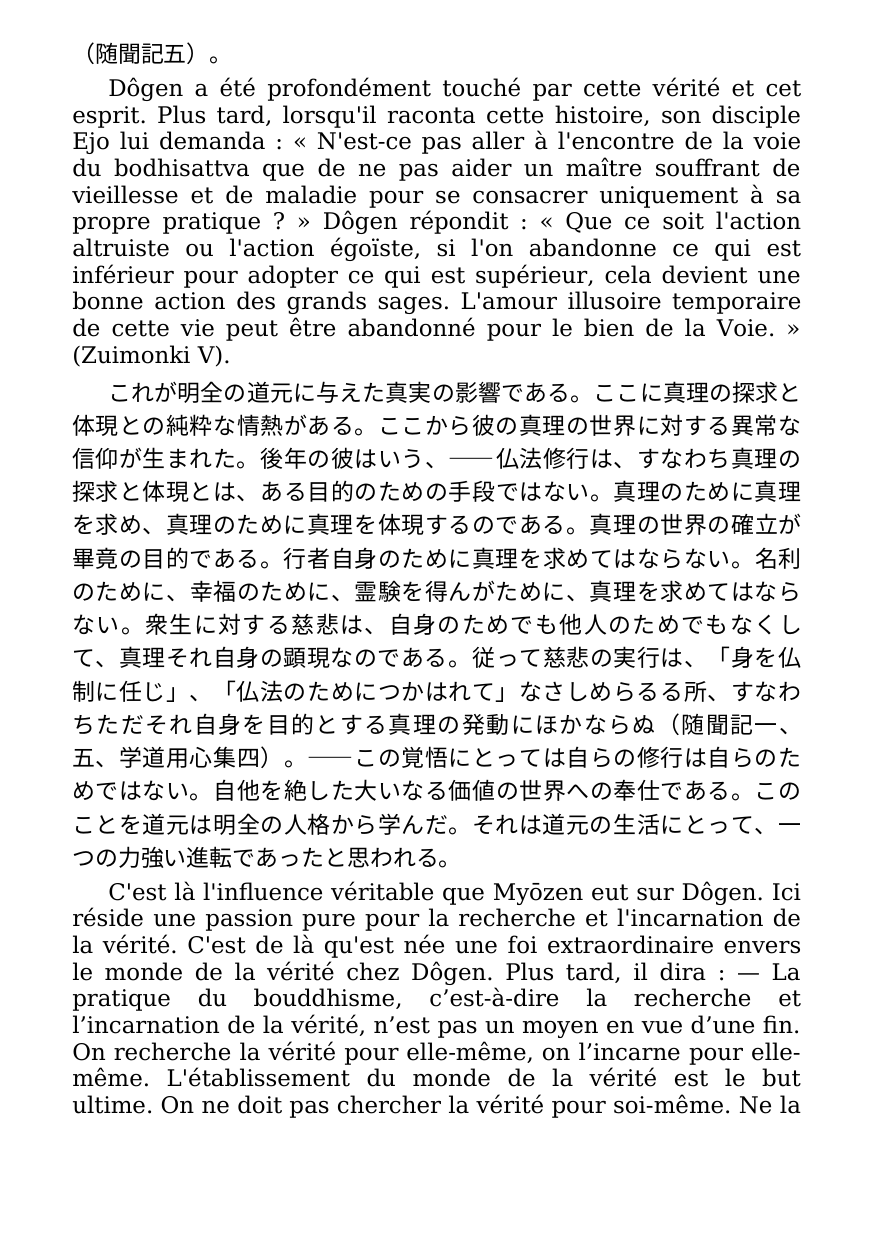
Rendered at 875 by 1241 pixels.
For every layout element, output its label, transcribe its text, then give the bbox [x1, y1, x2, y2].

text C'est là l'influence véritable que Myōzen eut sur Dôgen. Ici réside une passion pure pour la recherche et l'incarnation de la vérité. C'est de là qu'est née une foi extraordinaire envers le monde de la vérité chez Dôgen. Plus tard, il dira : — La pratique du bouddhisme, c’est-à-dire la recherche et l’incarnation de la vérité, n’est pas un moyen en vue d’une fin. On recherche la vérité pour elle-même, on l’incarne pour elle-même. L'établissement du monde de la vérité est le but ultime. On ne doit pas chercher la vérité pour soi-même. Ne la [72, 879, 802, 1119]
text Dôgen a été profondément touché par cette vérité et cet esprit. Plus tard, lorsqu'il raconta cette histoire, son disciple Ejo lui demanda : « N'est-ce pas aller à l'encontre de la voie du bodhisattva que de ne pas aider un maître souffrant de vieillesse et de maladie pour se consacrer uniquement à sa propre pratique ? » Dôgen répondit : « Que ce soit l'action altruiste ou l'action égoïste, si l'on abandonne ce qui est inférieur pour adopter ce qui est supérieur, cela devient une bonne action des grands sages. L'amour illusoire temporaire de cette vie peut être abandonné pour le bien de la Voie. » (Zuimonki V). [72, 75, 802, 368]
text （随聞記五）。 [72, 36, 802, 69]
text これが明全の道元に与えた真実の影響である。ここに真理の探求と体現との純粋な情熱がある。ここから彼の真理の世界に対する異常な信仰が生まれた。後年の彼はいう、――仏法修行は、すなわち真理の探求と体現とは、ある目的のための手段ではない。真理のために真理を求め、真理のために真理を体現するのである。真理の世界の確立が畢竟の目的である。行者自身のために真理を求めてはならない。名利のために、幸福のために、霊験を得んがために、真理を求めてはならない。衆生に対する慈悲は、自身のためでも他人のためでもなくして、真理それ自身の顕現なのである。従って慈悲の実行は、「身を仏制に任じ」、「仏法のためにつかはれて」なさしめらるる所、すなわちただそれ自身を目的とする真理の発動にほかならぬ（随聞記一、五、学道用心集四）。――この覚悟にとっては自らの修行は自らのためではない。自他を絶した大いなる価値の世界への奉仕である。このことを道元は明全の人格から学んだ。それは道元の生活にとって、一つの力強い進転であったと思われる。 [72, 374, 802, 873]
